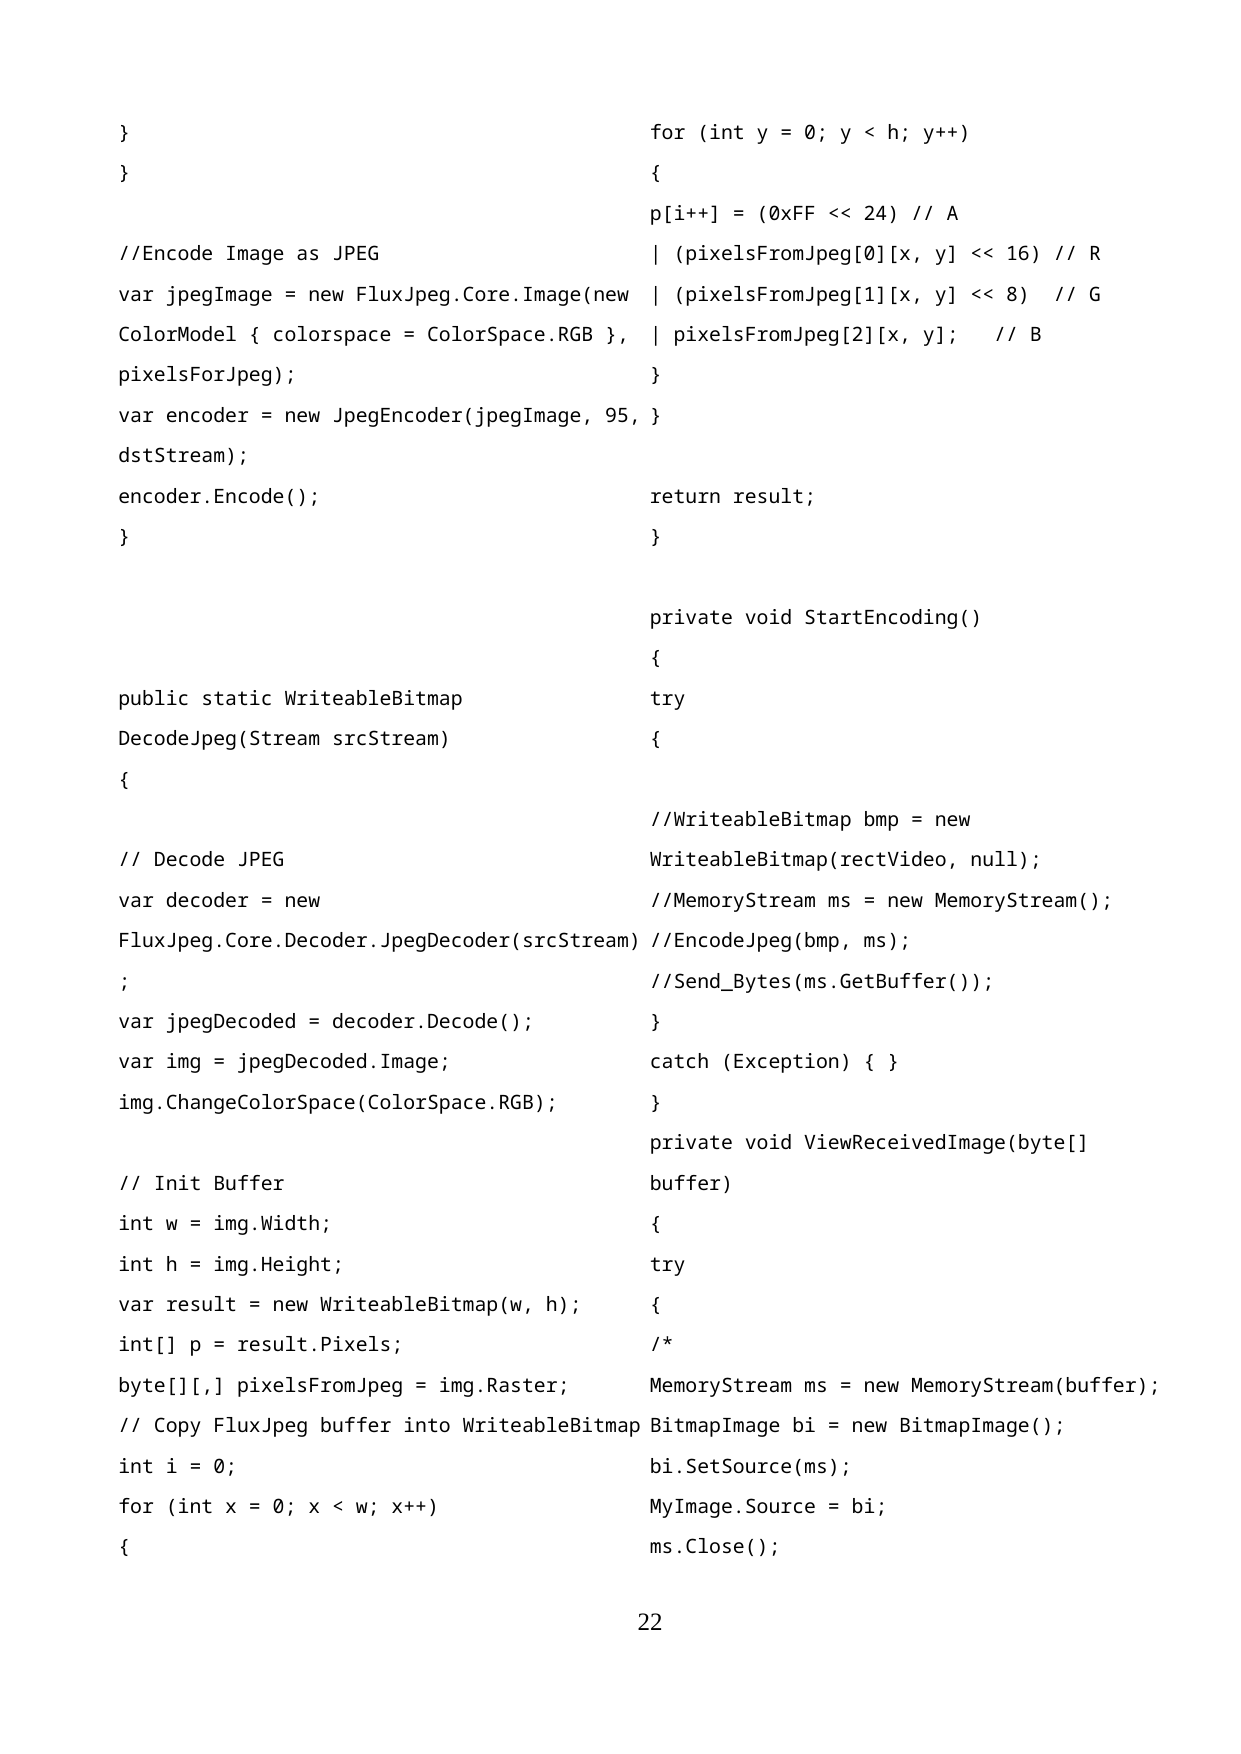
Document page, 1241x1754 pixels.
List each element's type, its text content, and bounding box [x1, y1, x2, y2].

text { [649, 724, 1181, 751]
text // Copy FluxJpeg buffer into WriteableBitmap [118, 1411, 649, 1438]
text p[i++] = (0xFF << 24) // A [649, 199, 1181, 226]
text try [649, 1250, 1181, 1277]
text /* [649, 1331, 1181, 1358]
text for (int y = 0; y < h; y++) [649, 118, 1181, 145]
text int w = img.Width; [118, 1209, 649, 1236]
text } [118, 118, 649, 145]
text //Send_Bytes(ms.GetBuffer()); [649, 967, 1181, 994]
text } [649, 1088, 1181, 1115]
text try [649, 684, 1181, 711]
text public static WriteableBitmap DecodeJpeg(Stream srcStream) [118, 684, 649, 751]
text } [649, 361, 1181, 388]
text //MemoryStream ms = new MemoryStream(); [649, 886, 1181, 913]
text var jpegDecoded = decoder.Decode(); [118, 1007, 649, 1034]
text var decoder = new FluxJpeg.Core.Decoder.JpegDecoder(srcStream); [118, 886, 649, 994]
text private void ViewReceivedImage(byte[] buffer) [649, 1128, 1181, 1196]
text bi.SetSource(ms); [649, 1452, 1181, 1479]
text { [649, 1209, 1181, 1236]
text } [649, 401, 1181, 428]
text } [118, 158, 649, 186]
text private void StartEncoding() [649, 603, 1181, 630]
text | pixelsFromJpeg[2][x, y]; // B [649, 320, 1181, 347]
text // Decode JPEG [118, 846, 649, 873]
text int h = img.Height; [118, 1250, 649, 1277]
text ms.Close(); [649, 1533, 1181, 1560]
text for (int x = 0; x < w; x++) [118, 1492, 649, 1519]
text { [649, 1290, 1181, 1317]
text { [118, 765, 649, 792]
text } [118, 522, 649, 549]
text var img = jpegDecoded.Image; [118, 1048, 649, 1075]
text MyImage.Source = bi; [649, 1492, 1181, 1519]
text encoder.Encode(); [118, 482, 649, 509]
text MemoryStream ms = new MemoryStream(buffer); [649, 1371, 1181, 1398]
text int[] p = result.Pixels; [118, 1331, 649, 1358]
text img.ChangeColorSpace(ColorSpace.RGB); [118, 1088, 649, 1115]
text byte[][,] pixelsFromJpeg = img.Raster; [118, 1371, 649, 1398]
text return result; [649, 482, 1181, 509]
text int i = 0; [118, 1452, 649, 1479]
text var result = new WriteableBitmap(w, h); [118, 1290, 649, 1317]
text catch (Exception) { } [649, 1048, 1181, 1075]
text } [649, 522, 1181, 549]
text | (pixelsFromJpeg[1][x, y] << 8) // G [649, 280, 1181, 307]
text | (pixelsFromJpeg[0][x, y] << 16) // R [649, 239, 1181, 266]
text // Init Buffer [118, 1169, 649, 1196]
text } [649, 1007, 1181, 1034]
text var encoder = new JpegEncoder(jpegImage, 95, dstStream); [118, 401, 649, 468]
text //Encode Image as JPEG [118, 239, 649, 266]
text { [118, 1533, 649, 1560]
text { [649, 158, 1181, 186]
text { [649, 643, 1181, 671]
text //WriteableBitmap bmp = new WriteableBitmap(rectVideo, null); [649, 805, 1181, 873]
text var jpegImage = new FluxJpeg.Core.Image(new ColorModel { colorspace = ColorSpace.RGB }, pixelsForJpeg); [118, 280, 649, 388]
text BitmapImage bi = new BitmapImage(); [649, 1411, 1181, 1438]
text //EncodeJpeg(bmp, ms); [649, 926, 1181, 953]
